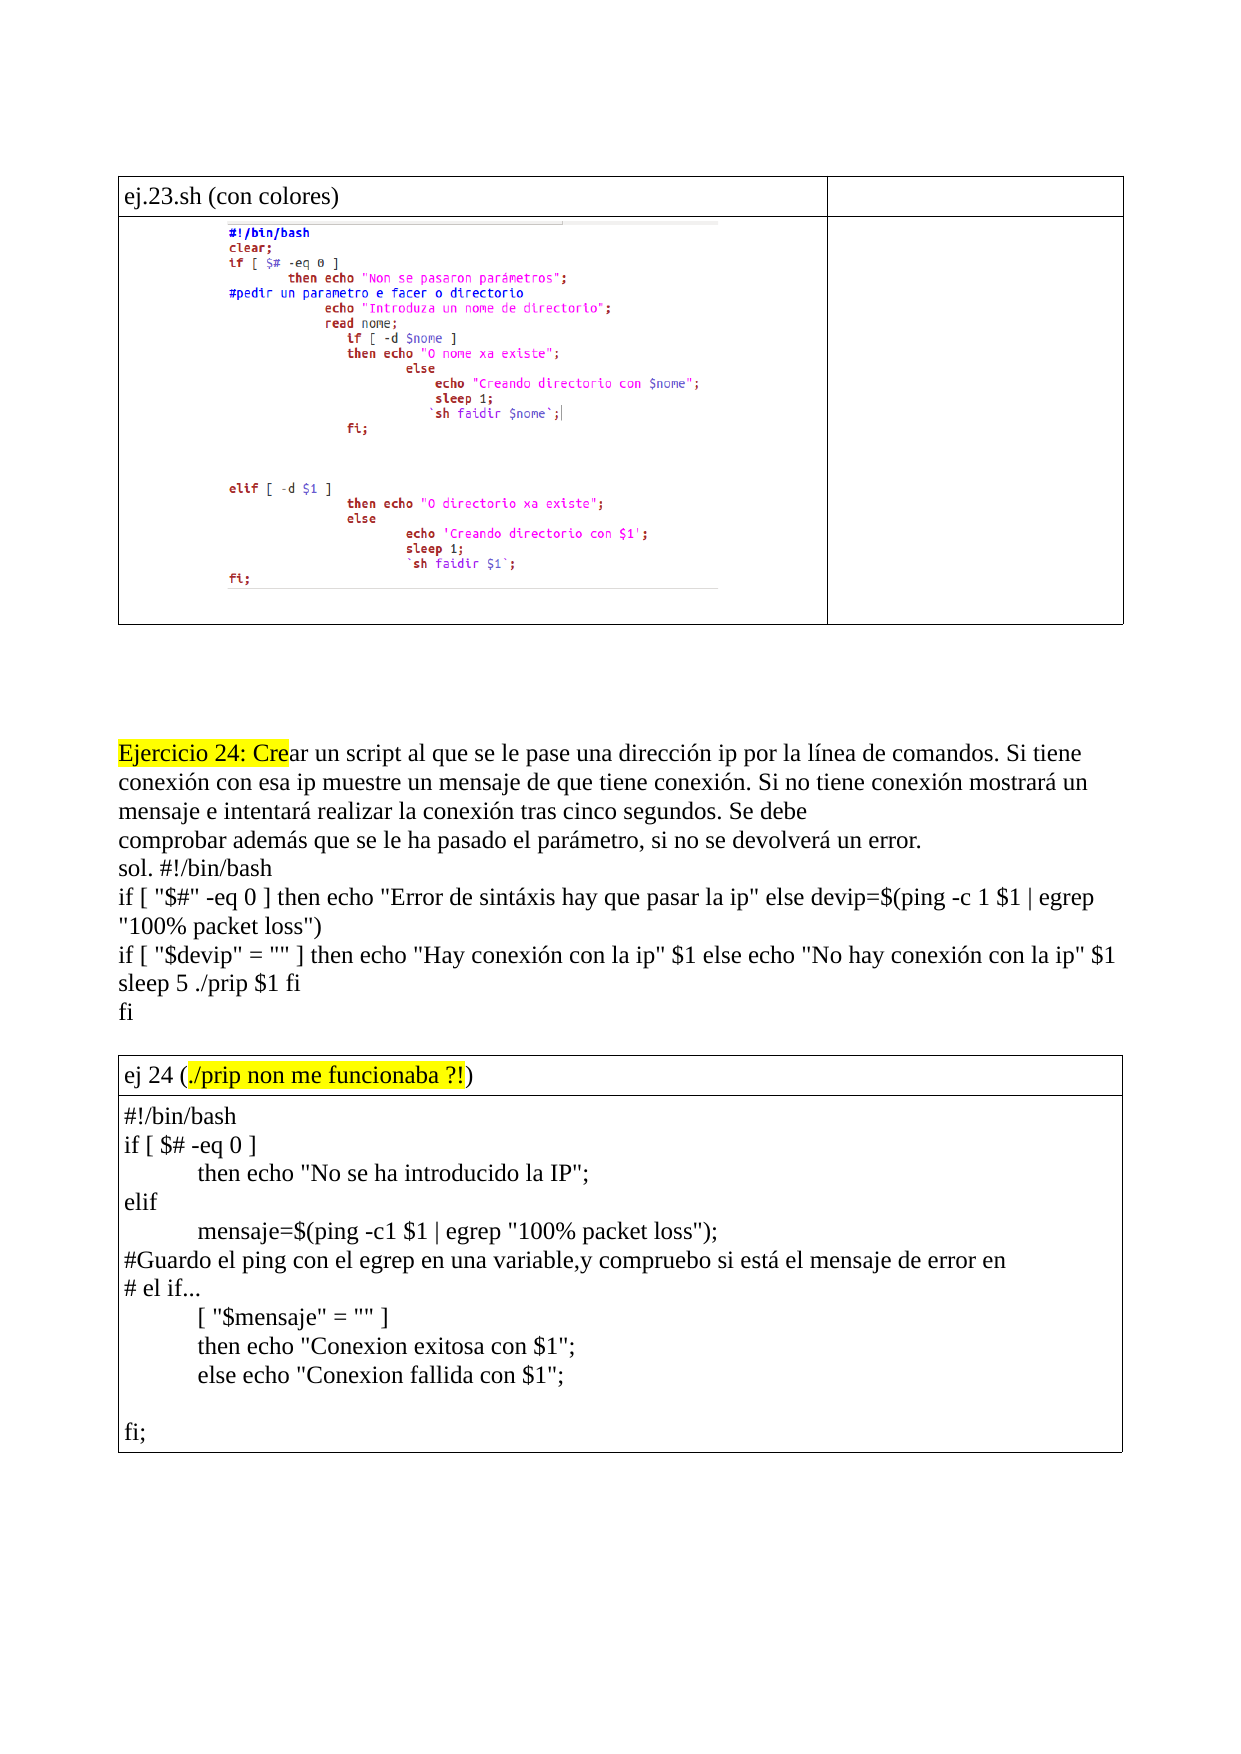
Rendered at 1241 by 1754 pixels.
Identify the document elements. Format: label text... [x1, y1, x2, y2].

text Ejercicio 24: Crear un script al que se le pase una dirección ip por la línea de comandos. Si tiene conexión con esa ip muestre un mensaje de que tiene conexión. Si no tiene conexión mostrará un mensaje e intentará realizar la conexión tras cinco segundos. Se debe [118, 738, 1122, 825]
text if [ "$#" -eq 0 ] then echo "Error de sintáxis hay que pasar la ip" else devip=$(ping -c 1 $1 | egrep "100% packet loss") [118, 882, 1122, 940]
table_header ej 24 (./prip non me funcionaba ?!) [119, 1056, 1122, 1095]
text sol. #!/bin/bash [118, 853, 1122, 882]
picture [227, 221, 719, 589]
table_header [828, 177, 1123, 216]
table_cell [828, 217, 1123, 623]
table_cell #!/bin/bash if [ $# -eq 0 ] then echo "No se ha introducido la IP"; elif mensaje=$(ping -c1 $1 | egrep "100% packet loss"); #Guardo el ping con el egrep en una variable,y compruebo si está el mensaje de error en # el if... [ "$mensaje" = "" ] then echo "Conexion exitosa con $1"; else echo "Conexion fallida con $1"; fi; [119, 1096, 1122, 1452]
text fi [118, 997, 1122, 1026]
text comprobar además que se le ha pasado el parámetro, si no se devolverá un error. [118, 825, 1122, 853]
text if [ "$devip" = "" ] then echo "Hay conexión con la ip" $1 else echo "No hay conexión con la ip" $1 sleep 5 ./prip $1 fi [118, 940, 1122, 997]
table_header ej.23.sh (con colores) [119, 177, 827, 216]
table_cell [119, 217, 827, 623]
